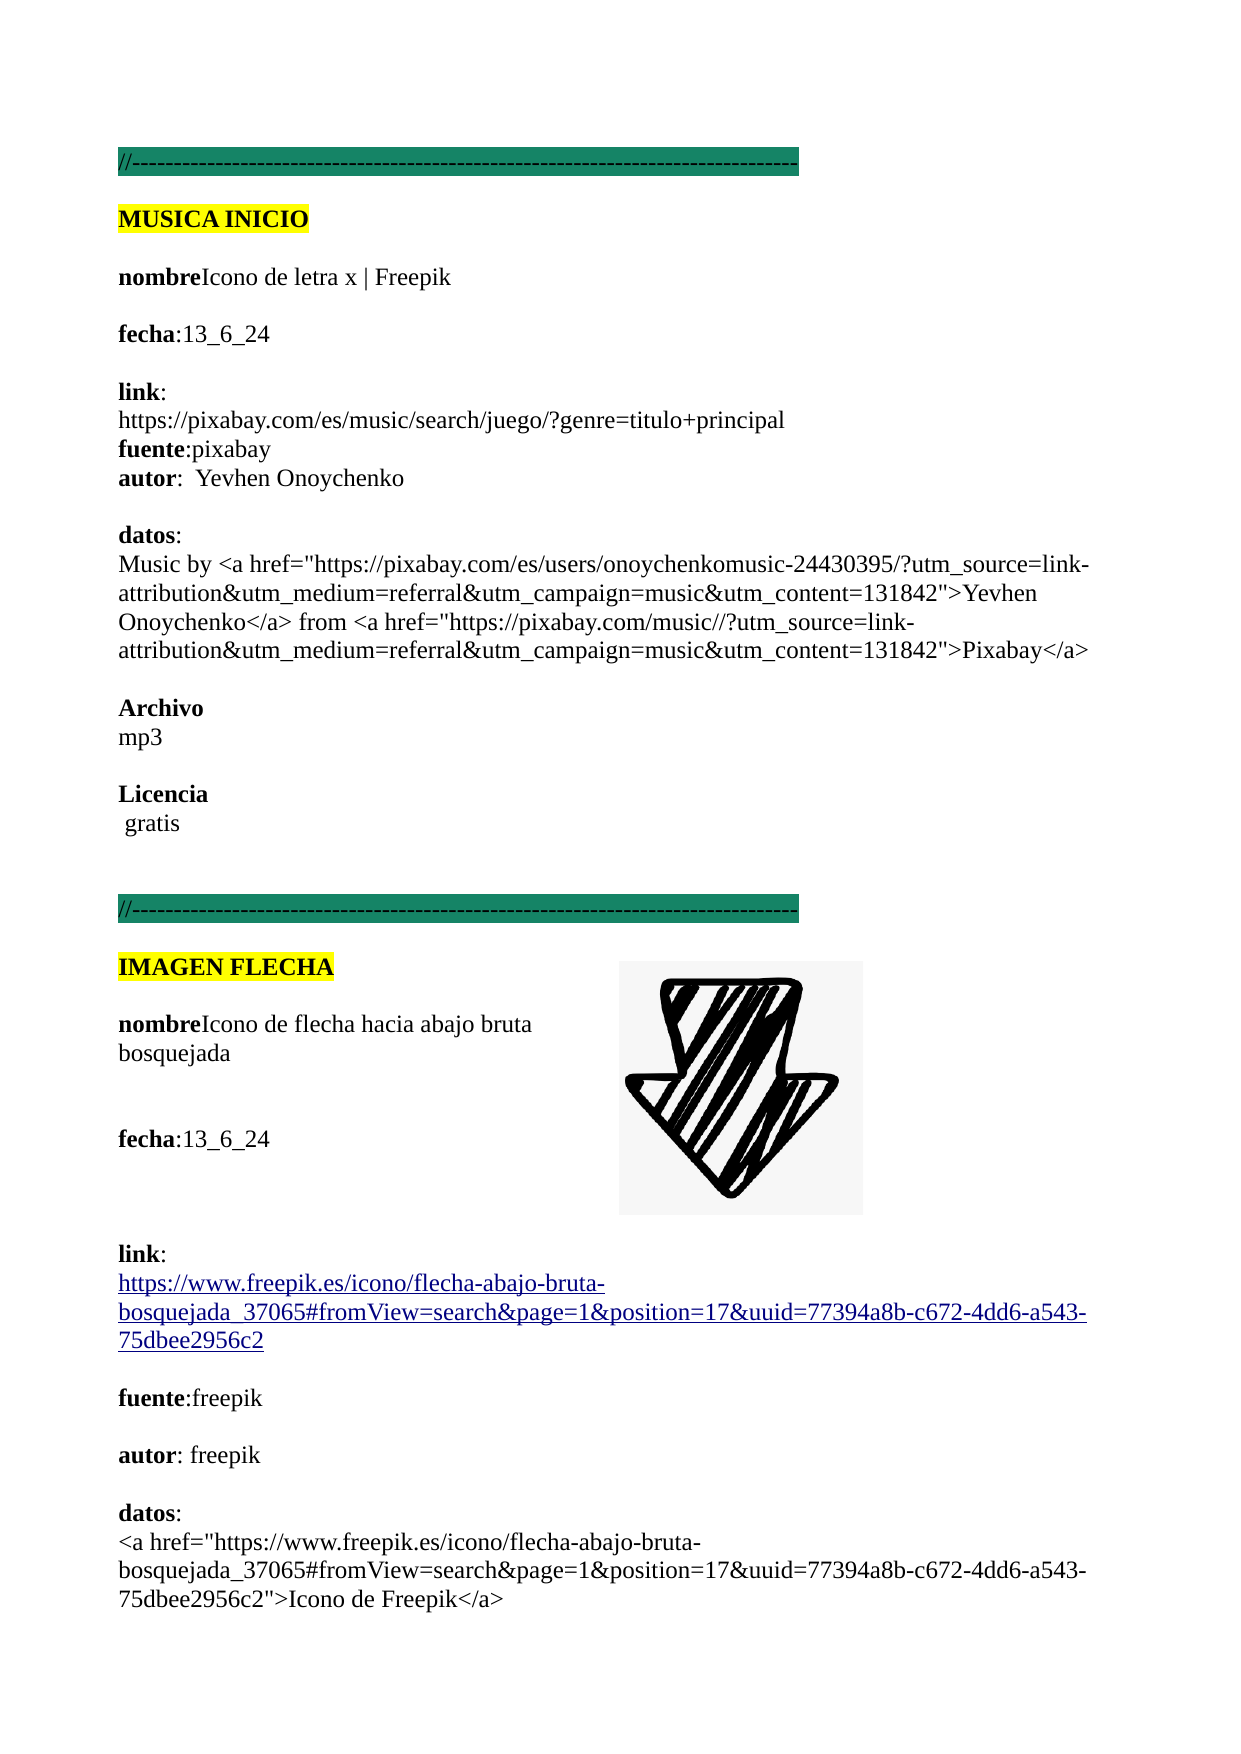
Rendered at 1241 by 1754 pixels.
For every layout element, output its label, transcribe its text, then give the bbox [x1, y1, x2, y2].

text [864, 1124, 1122, 1153]
text mp3 [118, 722, 1122, 751]
text [864, 1009, 1122, 1067]
text fecha:13_6_24 [118, 1124, 619, 1153]
text autor: Yevhen Onoychenko [118, 463, 1122, 492]
text nombreIcono de letra x | Freepik [118, 262, 1122, 291]
text fuente:pixabay [118, 434, 1122, 463]
text IMAGEN FLECHA [118, 952, 1122, 981]
text Licencia [118, 779, 1122, 808]
picture [619, 961, 864, 1215]
text MUSICA INICIO [118, 204, 1122, 233]
text Archivo [118, 693, 1122, 722]
text Music by <a href="https://pixabay.com/es/users/onoychenkomusic-24430395/?utm_source=link-attribution&utm_medium=referral&utm_campaign=music&utm_content=131842">Yevhen Onoychenko</a> from <a href="https://pixabay.com/music//?utm_source=link-attribution&utm_medium=referral&utm_campaign=music&utm_content=131842">Pixabay</a> [118, 549, 1122, 664]
text nombreIcono de flecha hacia abajo bruta bosquejada [118, 1009, 619, 1067]
text https://www.freepik.es/icono/flecha-abajo-bruta-bosquejada_37065#fromView=search&page=1&position=17&uuid=77394a8b-c672-4dd6-a543-75dbee2956c2 [118, 1268, 1122, 1354]
text datos: [118, 1498, 1122, 1527]
text link: [118, 1239, 1122, 1268]
text <a href="https://www.freepik.es/icono/flecha-abajo-bruta-bosquejada_37065#fromView=search&page=1&position=17&uuid=77394a8b-c672-4dd6-a543-75dbee2956c2">Icono de Freepik</a> [118, 1527, 1122, 1613]
text //-------------------------------------------------------------------------------- [118, 894, 1122, 923]
text //-------------------------------------------------------------------------------- [118, 147, 1122, 176]
text fecha:13_6_24 [118, 319, 1122, 348]
text link: [118, 377, 1122, 406]
text https://pixabay.com/es/music/search/juego/?genre=titulo+principal [118, 406, 1122, 434]
text datos: [118, 521, 1122, 549]
text gratis [118, 808, 1122, 837]
text autor: freepik [118, 1441, 1122, 1469]
text fuente:freepik [118, 1383, 1122, 1412]
